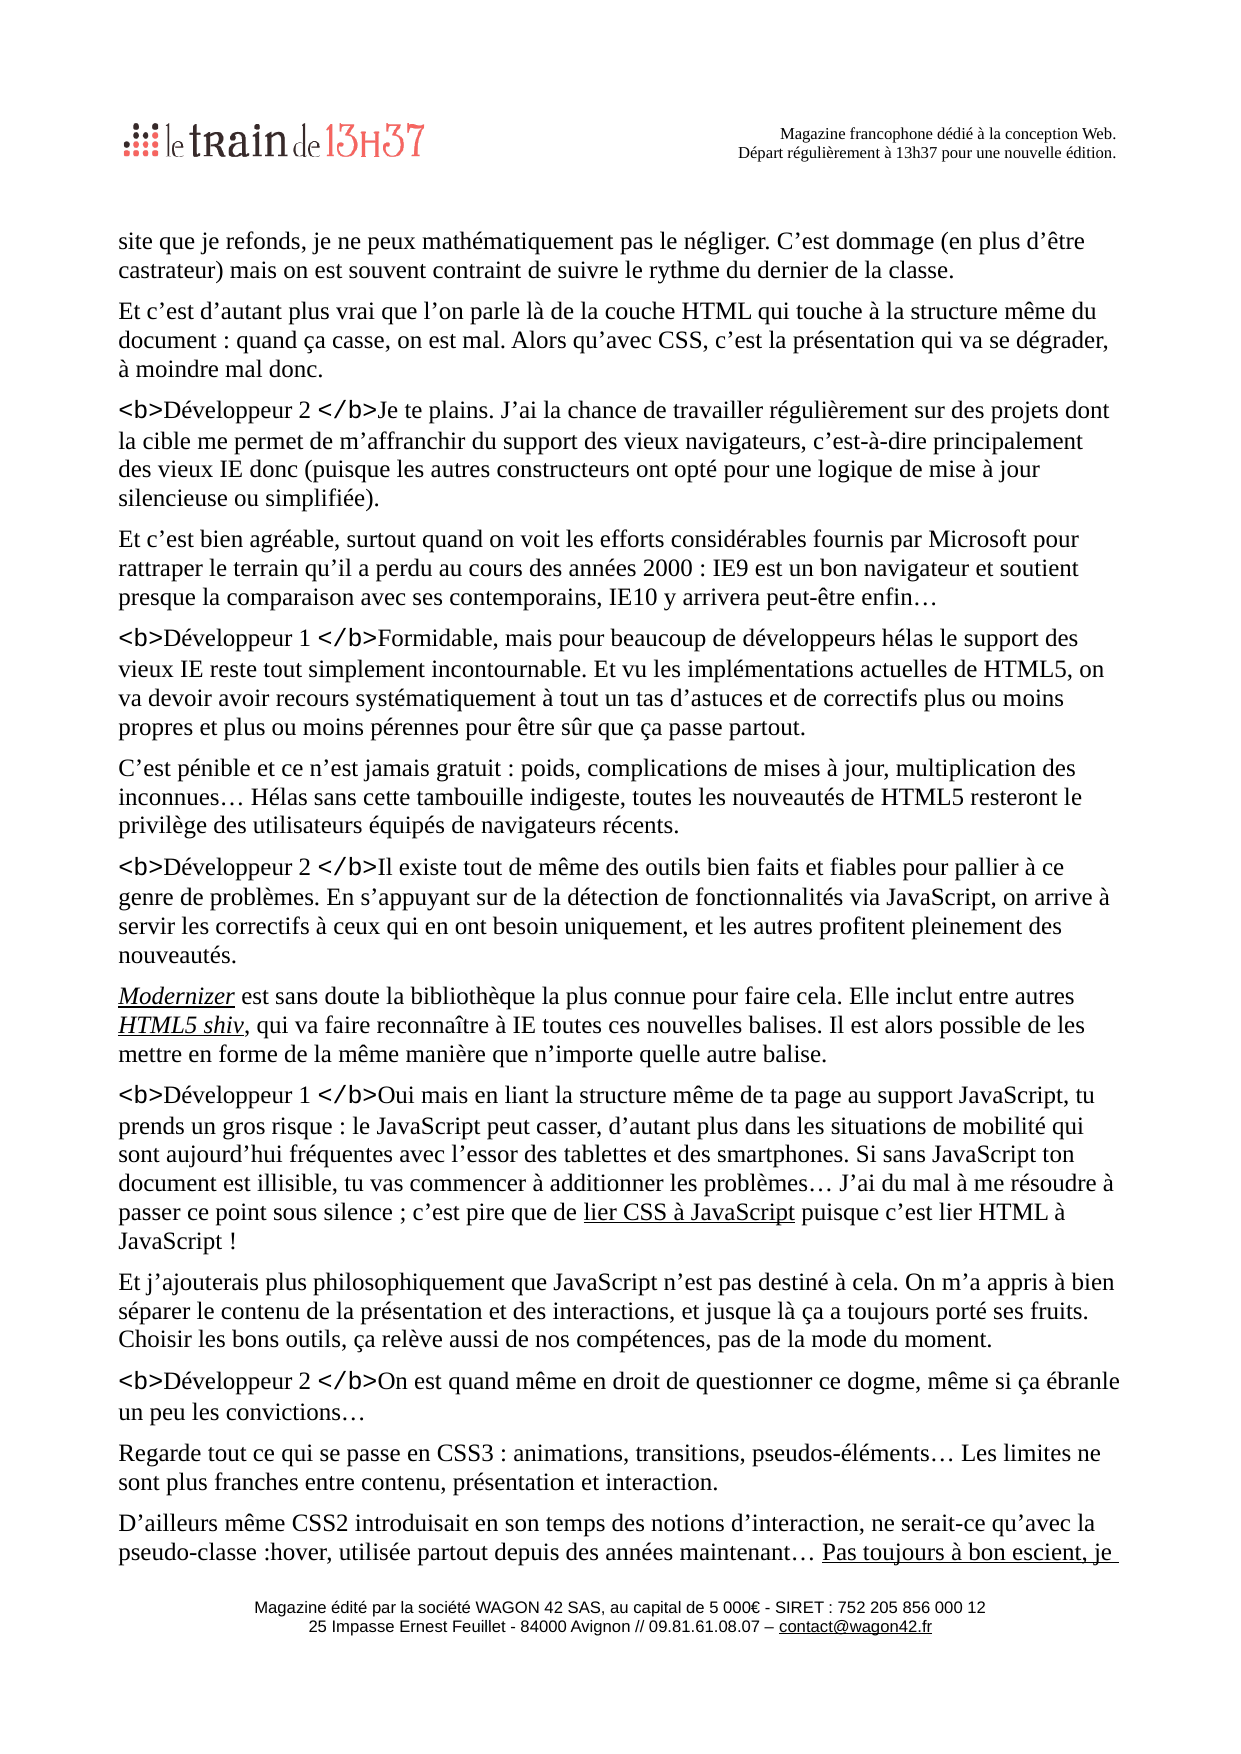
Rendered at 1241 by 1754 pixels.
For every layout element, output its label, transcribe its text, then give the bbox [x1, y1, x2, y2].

text C’est pénible et ce n’est jamais gratuit : poids, complications de mises à jour, multiplication des inconnues… Hélas sans cette tambouille indigeste, toutes les nouveautés de HTML5 resteront le privilège des utilisateurs équipés de navigateurs récents. [118, 753, 1122, 839]
text Et j’ajouterais plus philosophiquement que JavaScript n’est pas destiné à cela. On m’a appris à bien séparer le contenu de la présentation et des interactions, et jusque là ça a toujours porté ses fruits. Choisir les bons outils, ça relève aussi de nos compétences, pas de la mode du moment. [118, 1267, 1122, 1353]
text site que je refonds, je ne peux mathématiquement pas le négliger. C’est dommage (en plus d’être castrateur) mais on est souvent contraint de suivre le rythme du dernier de la classe. [118, 226, 1122, 284]
text Et c’est d’autant plus vrai que l’on parle là de la couche HTML qui touche à la structure même du document : quand ça casse, on est mal. Alors qu’avec CSS, c’est la présentation qui va se dégrader, à moindre mal donc. [118, 296, 1122, 382]
text <b>Développeur 2 </b>On est quand même en droit de questionner ce dogme, même si ça ébranle un peu les convictions… [118, 1366, 1122, 1425]
text D’ailleurs même CSS2 introduisait en son temps des notions d’interaction, ne serait-ce qu’avec la pseudo-classe :hover, utilisée partout depuis des années maintenant… Pas toujours à bon escient, je [118, 1508, 1122, 1565]
text <b>Développeur 2 </b>Il existe tout de même des outils bien faits et fiables pour pallier à ce genre de problèmes. En s’appuyant sur de la détection de fonctionnalités via JavaScript, on arrive à servir les correctifs à ceux qui en ont besoin uniquement, et les autres profitent pleinement des nouveautés. [118, 852, 1122, 969]
text Et c’est bien agréable, surtout quand on voit les efforts considérables fournis par Microsoft pour rattraper le terrain qu’il a perdu au cours des années 2000 : IE9 est un bon navigateur et soutient presque la comparaison avec ses contemporains, IE10 y arrivera peut-être enfin… [118, 524, 1122, 611]
text Regarde tout ce qui se passe en CSS3 : animations, transitions, pseudos-éléments… Les limites ne sont plus franches entre contenu, présentation et interaction. [118, 1438, 1122, 1495]
text <b>Développeur 1 </b>Formidable, mais pour beaucoup de développeurs hélas le support des vieux IE reste tout simplement incontournable. Et vu les implémentations actuelles de HTML5, on va devoir avoir recours systématiquement à tout un tas d’astuces et de correctifs plus ou moins propres et plus ou moins pérennes pour être sûr que ça passe partout. [118, 623, 1122, 740]
text <b>Développeur 2 </b>Je te plains. J’ai la chance de travailler régulièrement sur des projets dont la cible me permet de m’affranchir du support des vieux navigateurs, c’est-à-dire principalement des vieux IE donc (puisque les autres constructeurs ont opté pour une logique de mise à jour silencieuse ou simplifiée). [118, 395, 1122, 512]
text Modernizer est sans doute la bibliothèque la plus connue pour faire cela. Elle inclut entre autres HTML5 shiv, qui va faire reconnaître à IE toutes ces nouvelles balises. Il est alors possible de les mettre en forme de la même manière que n’importe quelle autre balise. [118, 981, 1122, 1067]
text <b>Développeur 1 </b>Oui mais en liant la structure même de ta page au support JavaScript, tu prends un gros risque : le JavaScript peut casser, d’autant plus dans les situations de mobilité qui sont aujourd’hui fréquentes avec l’essor des tablettes et des smartphones. Si sans JavaScript ton document est illisible, tu vas commencer à additionner les problèmes… J’ai du mal à me résoudre à passer ce point sous silence ; c’est pire que de lier CSS à JavaScript puisque c’est lier HTML à JavaScript ! [118, 1080, 1122, 1254]
picture [123, 123, 425, 157]
